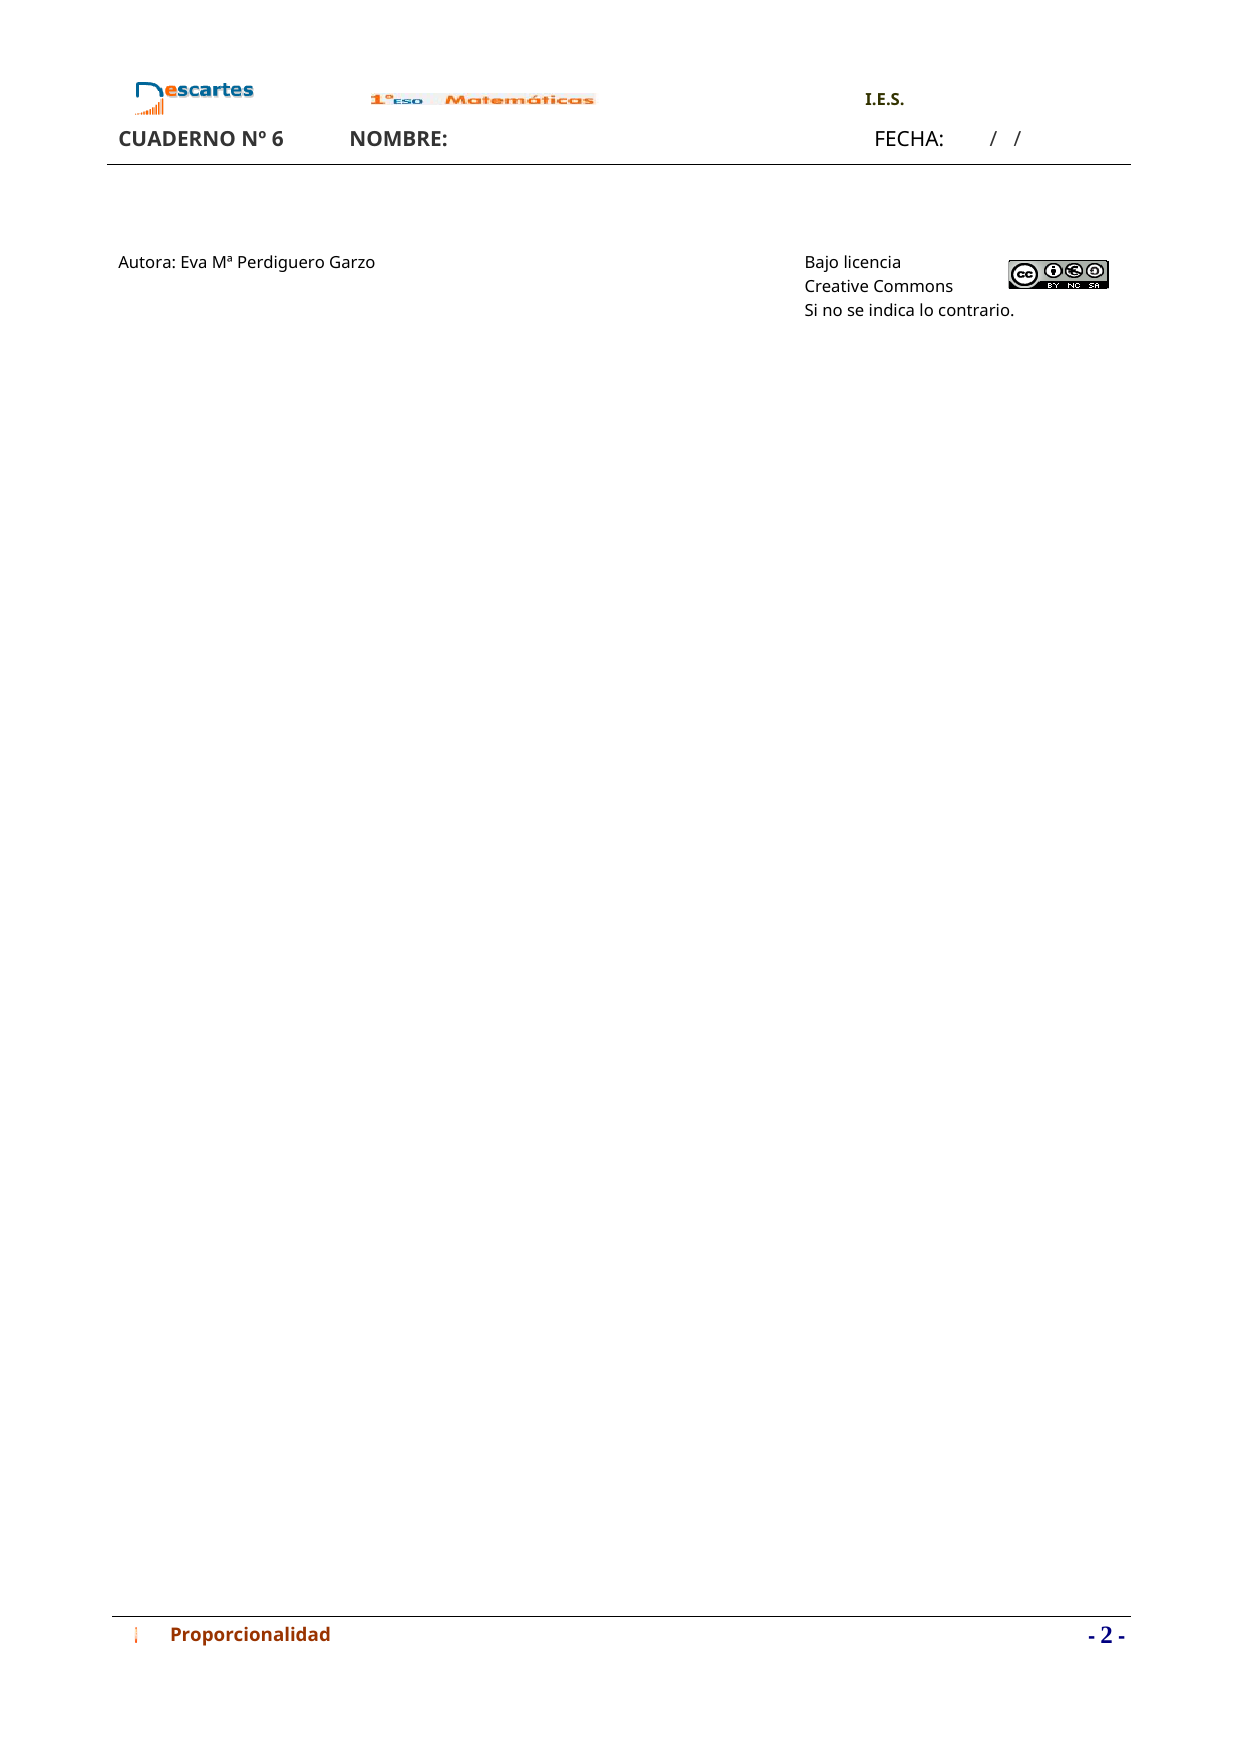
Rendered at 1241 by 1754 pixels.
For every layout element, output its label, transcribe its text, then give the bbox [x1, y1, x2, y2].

table_cell [107, 275, 793, 298]
picture [134, 82, 257, 115]
picture [134, 1626, 138, 1643]
table_cell Si no se indica lo contrario. [793, 298, 1131, 322]
picture [371, 93, 599, 105]
table_header Bajo licencia [793, 251, 981, 274]
picture [1008, 260, 1109, 289]
table_cell [107, 298, 793, 322]
table_cell Creative Commons [793, 275, 981, 298]
table_header [981, 251, 1131, 298]
table_header Autora: Eva Mª Perdiguero Garzo [107, 251, 793, 274]
